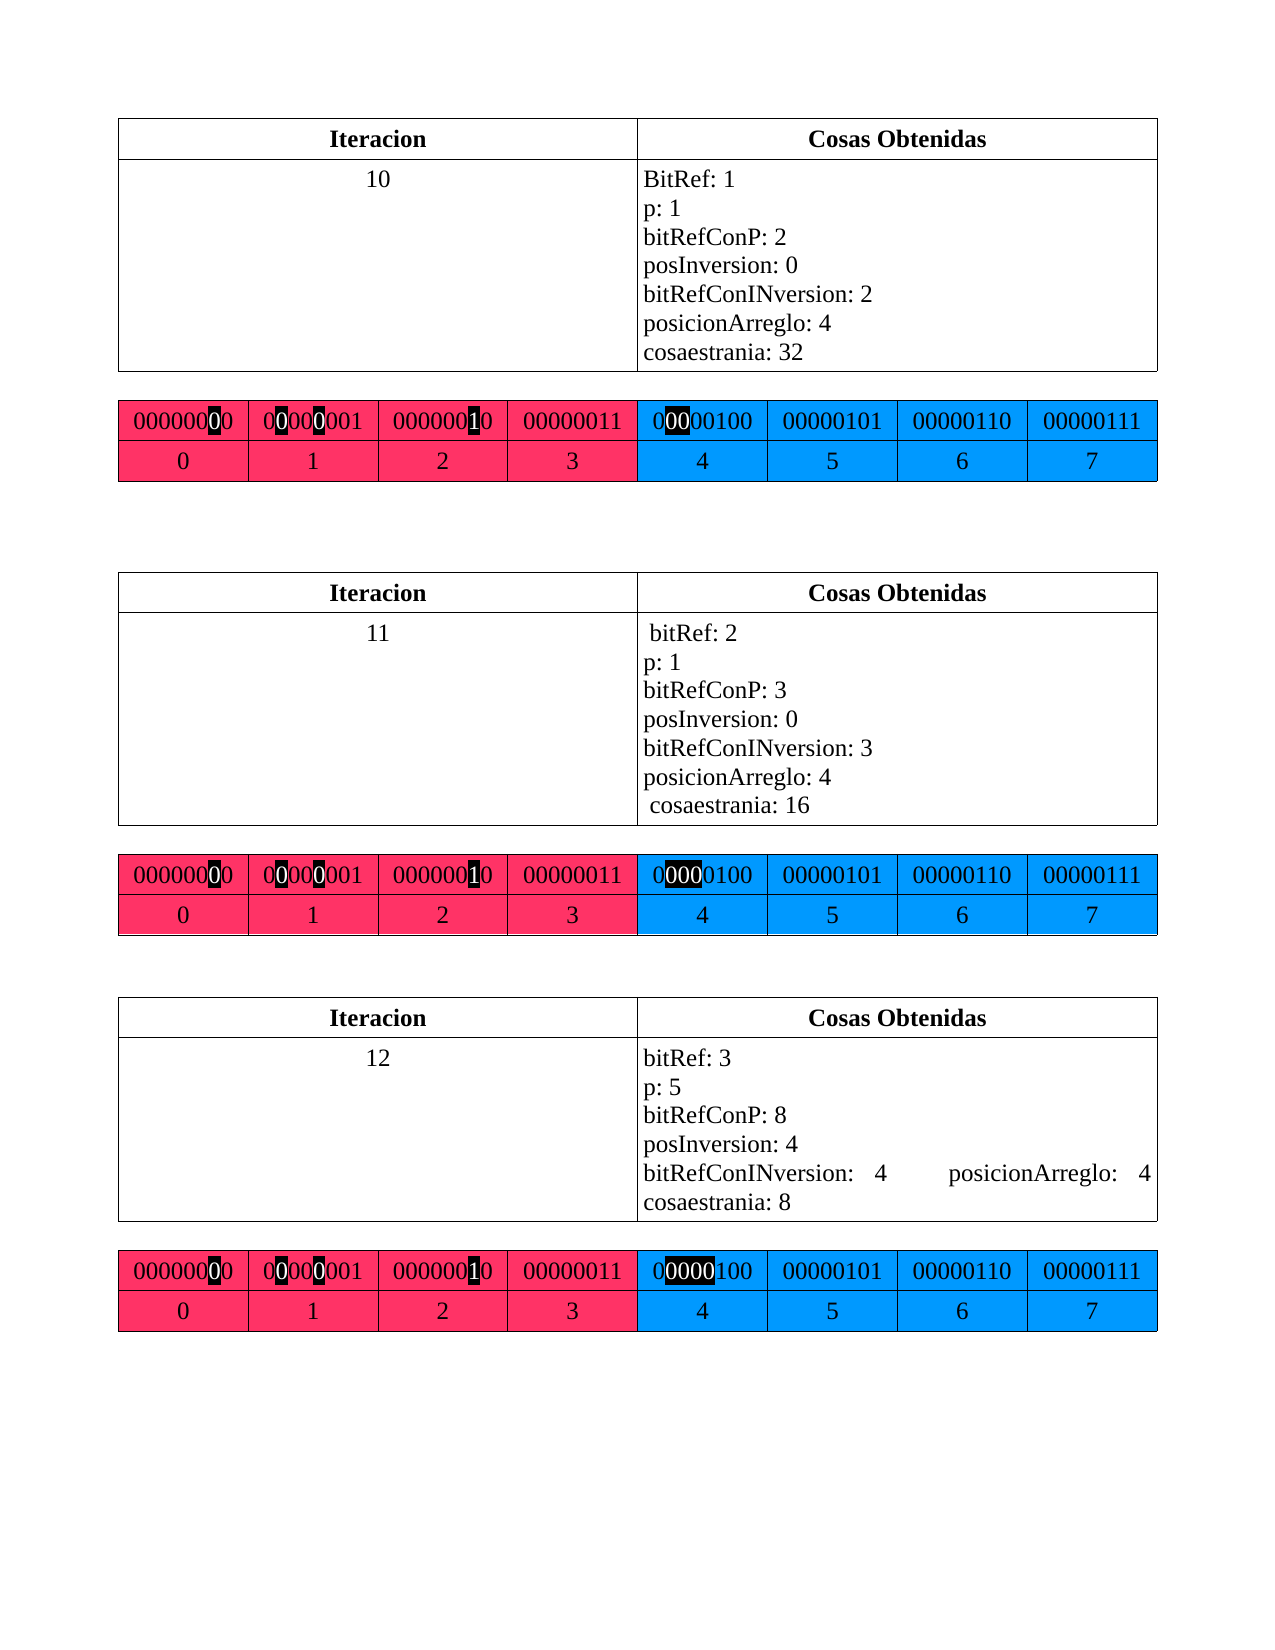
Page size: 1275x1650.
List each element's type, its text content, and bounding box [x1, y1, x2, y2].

table_header Iteracion [119, 573, 637, 612]
table_cell 3 [508, 895, 637, 934]
table_header 00000101 [768, 1251, 897, 1290]
table_header 00000111 [1028, 855, 1157, 894]
table_cell 10 [119, 160, 637, 371]
table_header 00000000 [119, 401, 248, 440]
table_cell BitRef: 1 p: 1 bitRefConP: 2 posInversion: 0 bitRefConINversion: 2 posicionArreglo: 4 cosaestrania: 32 [638, 160, 1157, 371]
table_header 00000001 [249, 1251, 378, 1290]
table_cell 5 [768, 441, 897, 481]
table_header 00000001 [249, 855, 378, 894]
table_cell 1 [249, 1291, 378, 1331]
table_header Iteracion [119, 119, 637, 158]
table_cell 7 [1028, 1291, 1157, 1331]
table_header 00000100 [638, 401, 767, 440]
table_cell 5 [768, 1291, 897, 1331]
table_cell 3 [508, 1291, 637, 1331]
table_cell 6 [898, 895, 1027, 934]
table_cell 4 [638, 441, 767, 481]
table_cell 2 [379, 441, 507, 481]
table_header Cosas Obtenidas [638, 573, 1157, 612]
table_cell 2 [379, 1291, 507, 1331]
table_cell 5 [768, 895, 897, 934]
table_cell 12 [119, 1038, 637, 1221]
table_header 00000111 [1028, 1251, 1157, 1290]
table_cell 0 [119, 441, 248, 481]
table_header Cosas Obtenidas [638, 119, 1157, 158]
table_cell bitRef: 2 p: 1 bitRefConP: 3 posInversion: 0 bitRefConINversion: 3 posicionArreglo: 4 cosaestrania: 16 [638, 613, 1157, 825]
table_header 00000000 [119, 1251, 248, 1290]
table_header 00000110 [898, 1251, 1027, 1290]
table_cell 7 [1028, 895, 1157, 934]
table_header Cosas Obtenidas [638, 998, 1157, 1037]
table_header 00000010 [379, 1251, 507, 1290]
table_header 00000100 [638, 1251, 767, 1290]
table_header 00000110 [898, 401, 1027, 440]
table_header 00000101 [768, 401, 897, 440]
table_cell 11 [119, 613, 637, 825]
table_header 00000100 [638, 855, 767, 894]
table_cell 2 [379, 895, 507, 934]
table_cell 4 [638, 1291, 767, 1331]
table_header 00000001 [249, 401, 378, 440]
table_header 00000000 [119, 855, 248, 894]
table_header 00000111 [1028, 401, 1157, 440]
table_cell 1 [249, 441, 378, 481]
table_cell 3 [508, 441, 637, 481]
table_header 00000010 [379, 855, 507, 894]
table_cell bitRef: 3 p: 5 bitRefConP: 8 posInversion: 4 bitRefConINversion: 4 posicionArreglo: 4 cosaestrania: 8 [638, 1038, 1157, 1221]
table_cell 6 [898, 1291, 1027, 1331]
table_header Iteracion [119, 998, 637, 1037]
table_header 00000101 [768, 855, 897, 894]
table_cell 7 [1028, 441, 1157, 481]
table_header 00000011 [508, 855, 637, 894]
table_header 00000011 [508, 1251, 637, 1290]
table_header 00000010 [379, 401, 507, 440]
table_cell 0 [119, 1291, 248, 1331]
table_cell 0 [119, 895, 248, 934]
table_header 00000011 [508, 401, 637, 440]
table_cell 1 [249, 895, 378, 934]
table_header 00000110 [898, 855, 1027, 894]
table_cell 4 [638, 895, 767, 934]
table_cell 6 [898, 441, 1027, 481]
